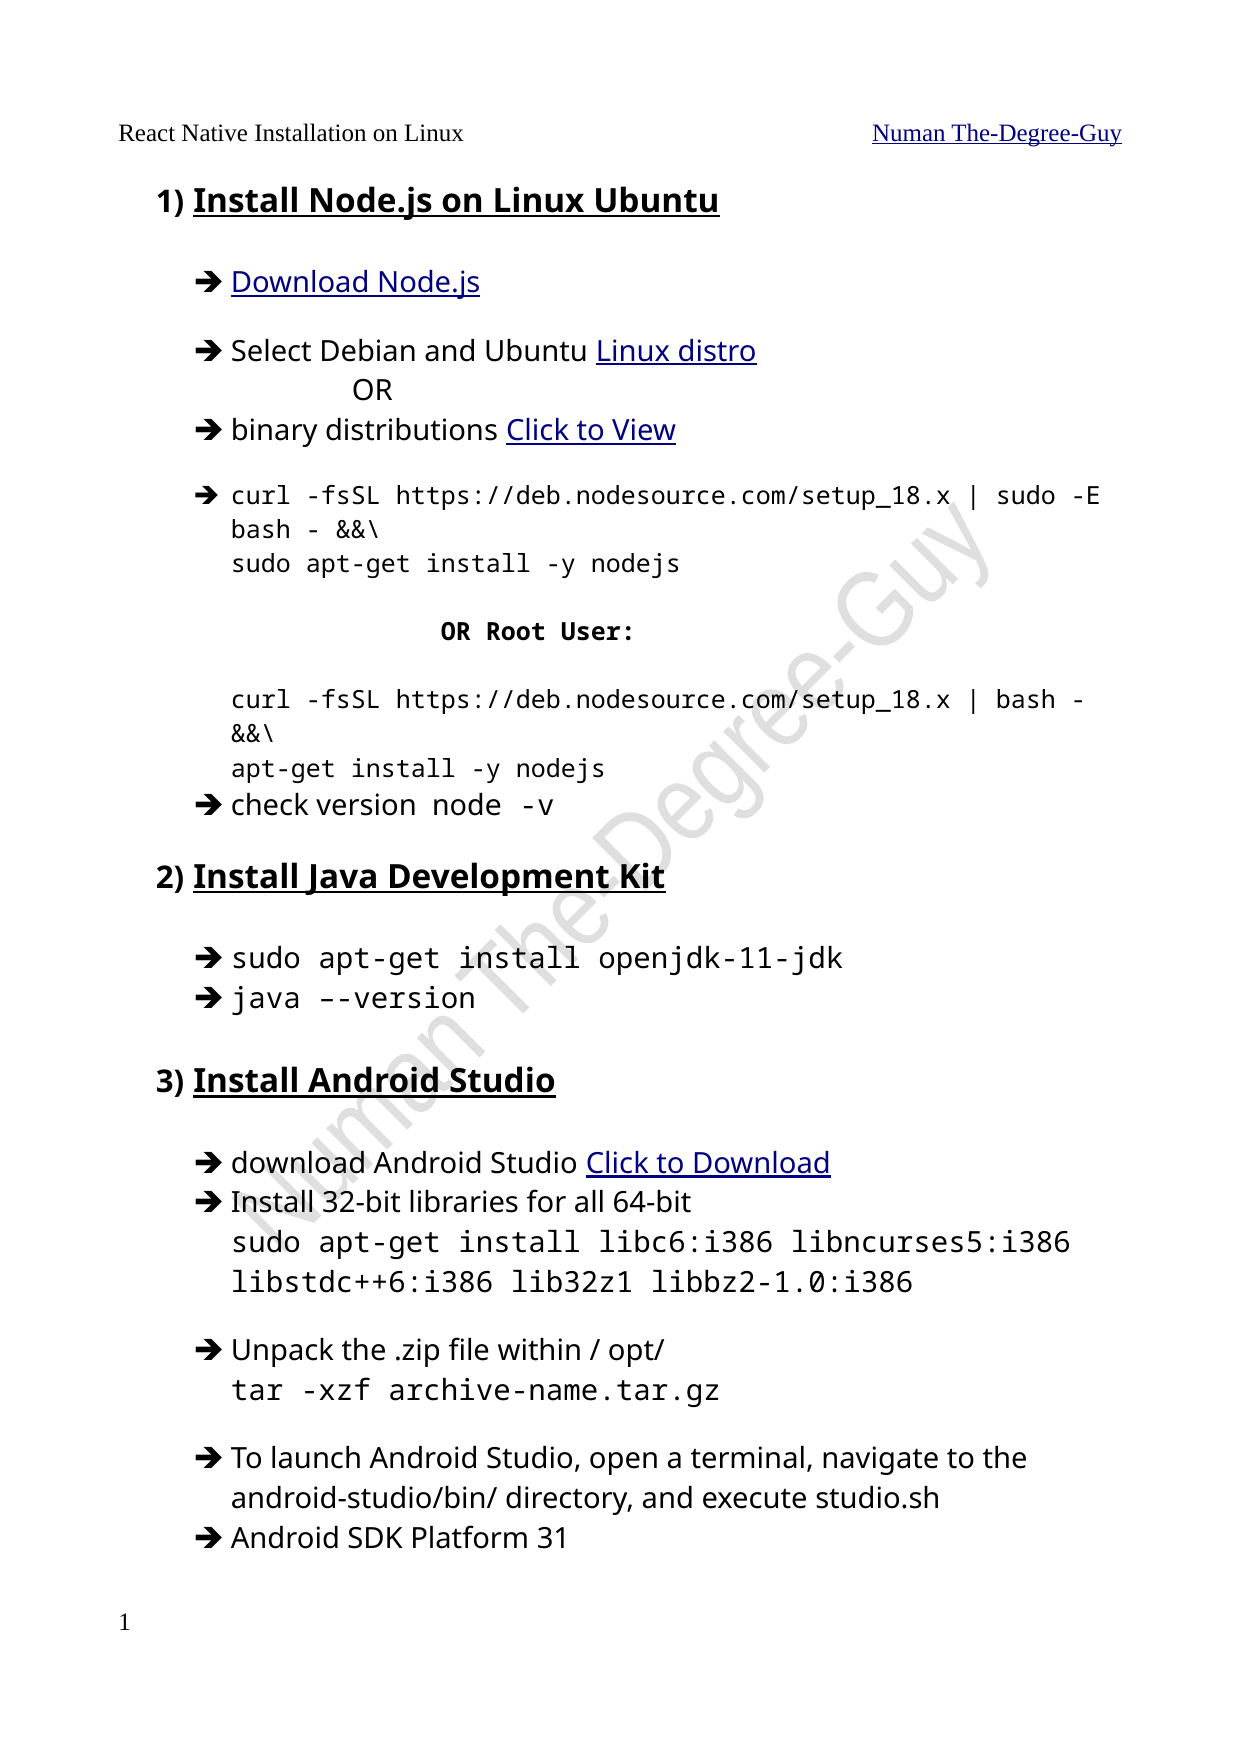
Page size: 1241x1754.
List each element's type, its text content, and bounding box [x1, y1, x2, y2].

list apt-get install -y nodejs [193, 750, 712, 784]
list java –-version [193, 977, 1122, 1057]
list sudo apt-get install openjdk-11-jdk [489, 938, 540, 977]
list Install Java Development Kit [156, 853, 644, 938]
list curl -fsSL https://deb.nodesource.com/setup_18.x | bash - &&\ [193, 682, 1122, 750]
list To launch Android Studio, open a terminal, navigate to the android-studio/bin/ directory, and execute studio.sh [193, 1438, 1122, 1517]
list download Android Studio Click to Download [193, 1142, 342, 1182]
list Install Android Studio [156, 1057, 395, 1142]
list check version node -v [193, 784, 1122, 853]
list Android SDK Platform 31 [193, 1517, 1122, 1557]
list curl -fsSL https://deb.nodesource.com/setup_18.x | sudo -E bash - &&\ [193, 478, 1122, 546]
list download Android Studio Click to Download [353, 1142, 1122, 1182]
list Download Node.js [193, 261, 1122, 330]
list sudo apt-get install -y nodejs [193, 546, 941, 580]
list Install Android Studio [362, 1057, 1122, 1142]
list sudo apt-get install openjdk-11-jdk [193, 938, 491, 977]
list Select Debian and Ubuntu Linux distro OR [193, 330, 1122, 409]
list [725, 750, 1122, 784]
list Install Android Studio [418, 1057, 461, 1088]
list [978, 546, 1122, 580]
list sudo apt-get install openjdk-11-jdk [526, 938, 1122, 977]
list OR Root User: [193, 614, 1122, 648]
list Unpack the .zip file within / opt/ tar -xzf archive-name.tar.gz [193, 1329, 1122, 1438]
list [926, 546, 980, 580]
list Install 32-bit libraries for all 64-bit sudo apt-get install libc6:i386 libncurses5:i386 libstdc++6:i386 lib32z1 libbz2-1.0:i386 [193, 1182, 1122, 1329]
list Install Java Development Kit [573, 853, 1122, 938]
list download Android Studio Click to Download [323, 1142, 354, 1169]
list Install Java Development Kit [621, 853, 662, 876]
list [701, 757, 738, 784]
list Install Node.js on Linux Ubuntu [156, 176, 1122, 261]
list Install Android Studio [342, 1117, 378, 1142]
list binary distributions Click to View [193, 409, 1122, 478]
